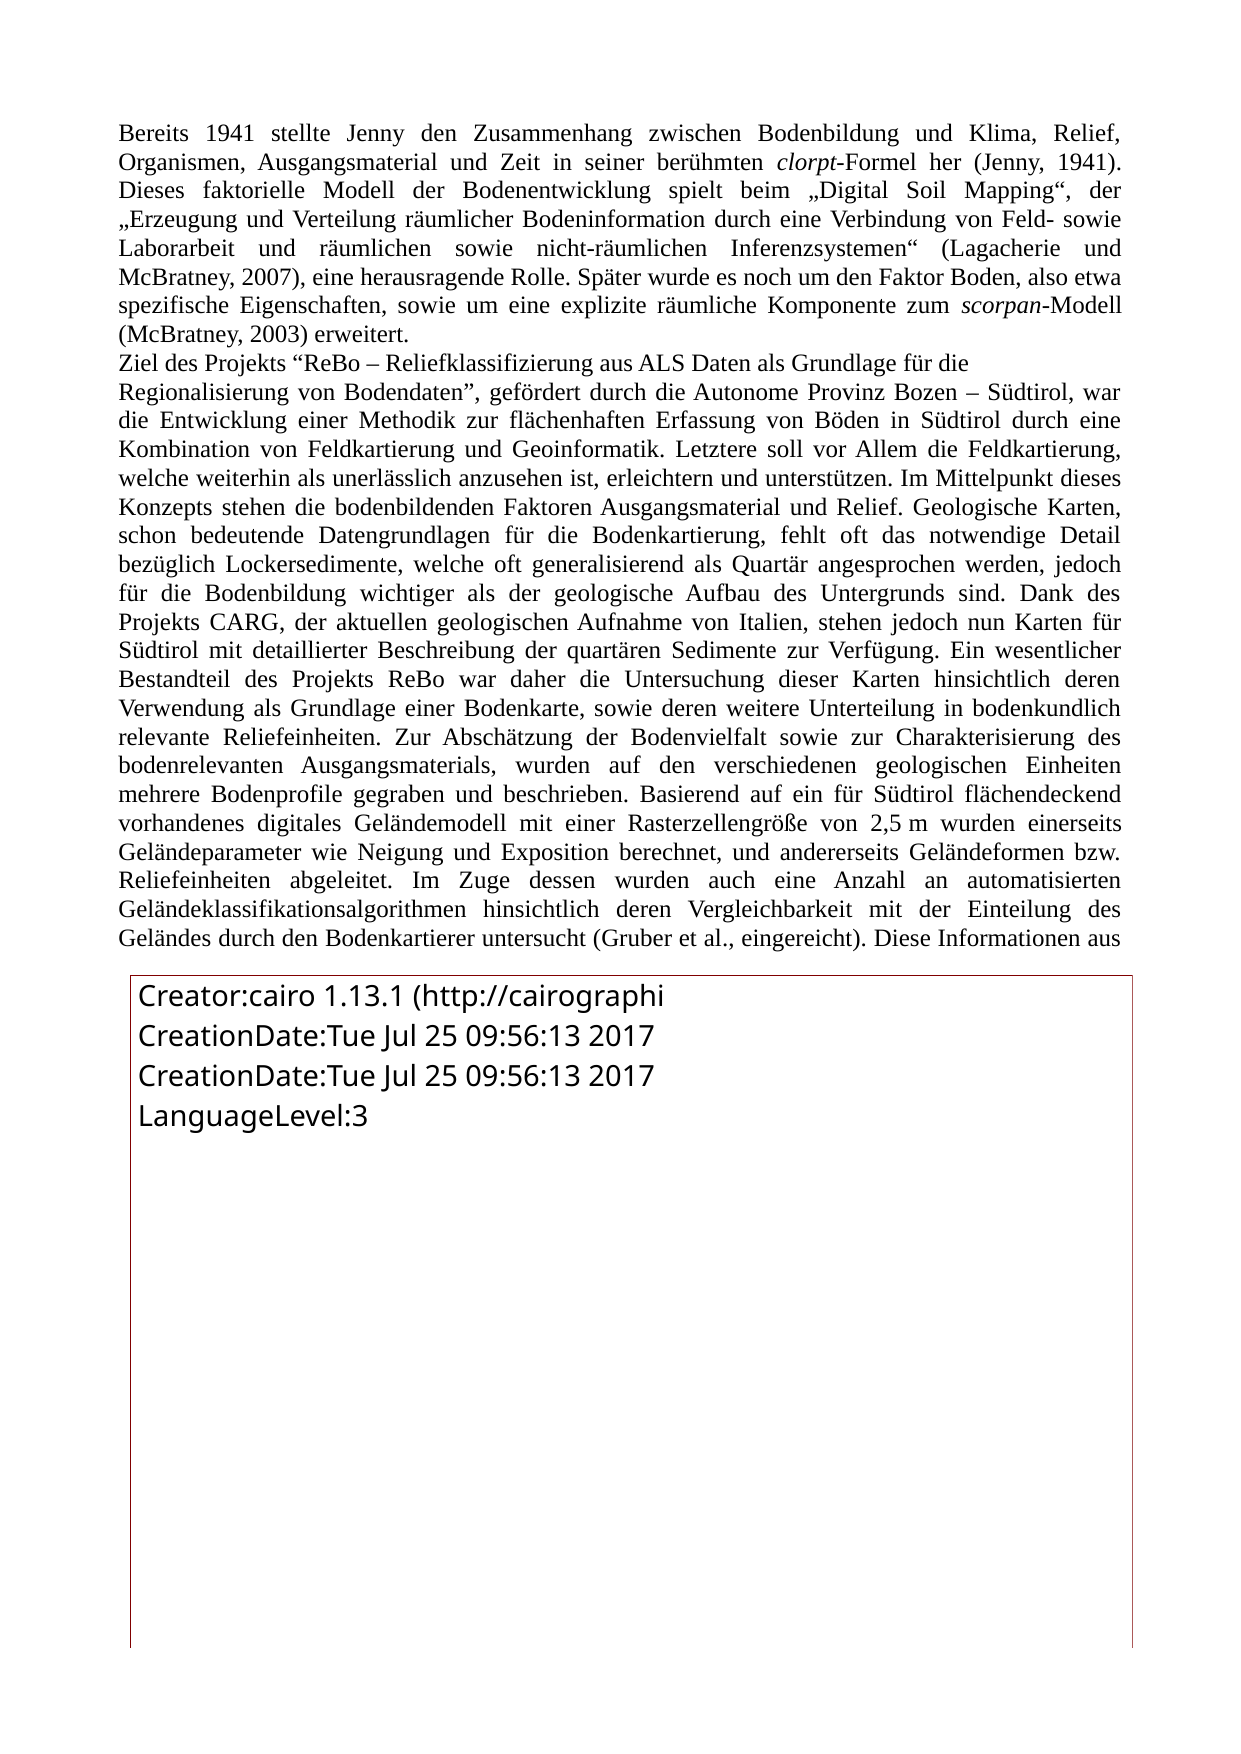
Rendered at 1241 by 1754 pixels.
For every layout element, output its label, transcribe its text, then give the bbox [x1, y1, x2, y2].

text Bereits 1941 stellte Jenny den Zusammenhang zwischen Bodenbildung und Klima, Relief, Organismen, Ausgangsmaterial und Zeit in seiner berühmten clorpt-Formel her (Jenny, 1941). Dieses faktorielle Modell der Bodenentwicklung spielt beim „Digital Soil Mapping“, der „Erzeugung und Verteilung räumlicher Bodeninformation durch eine Verbindung von Feld- sowie Laborarbeit und räumlichen sowie nicht-räumlichen Inferenzsystemen“ (Lagacherie und McBratney, 2007), eine herausragende Rolle. Später wurde es noch um den Faktor Boden, also etwa spezifische Eigenschaften, sowie um eine explizite räumliche Komponente zum scorpan-Modell (McBratney, 2003) erweitert. [118, 118, 1122, 348]
text Ziel des Projekts “ReBo – Reliefklassifizierung aus ALS Daten als Grundlage für die [118, 348, 1122, 377]
text Regionalisierung von Bodendaten”, gefördert durch die Autonome Provinz Bozen – Südtirol, war die Entwicklung einer Methodik zur flächenhaften Erfassung von Böden in Südtirol durch eine Kombination von Feldkartierung und Geoinformatik. Letztere soll vor Allem die Feldkartierung, welche weiterhin als unerlässlich anzusehen ist, erleichtern und unterstützen. Im Mittelpunkt dieses Konzepts stehen die bodenbildenden Faktoren Ausgangsmaterial und Relief. Geologische Karten, schon bedeutende Datengrundlagen für die Bodenkartierung, fehlt oft das notwendige Detail bezüglich Lockersedimente, welche oft generalisierend als Quartär angesprochen werden, jedoch für die Bodenbildung wichtiger als der geologische Aufbau des Untergrunds sind. Dank des Projekts CARG, der aktuellen geologischen Aufnahme von Italien, stehen jedoch nun Karten für Südtirol mit detaillierter Beschreibung der quartären Sedimente zur Verfügung. Ein wesentlicher Bestandteil des Projekts ReBo war daher die Untersuchung dieser Karten hinsichtlich deren Verwendung als Grundlage einer Bodenkarte, sowie deren weitere Unterteilung in bodenkundlich relevante Reliefeinheiten. Zur Abschätzung der Bodenvielfalt sowie zur Charakterisierung des bodenrelevanten Ausgangsmaterials, wurden auf den verschiedenen geologischen Einheiten mehrere Bodenprofile gegraben und beschrieben. Basierend auf ein für Südtirol flächendeckend vorhandenes digitales Geländemodell mit einer Rasterzellengröße von 2,5 m wurden einerseits Geländeparameter wie Neigung und Exposition berechnet, und andererseits Geländeformen bzw. Reliefeinheiten abgeleitet. Im Zuge dessen wurden auch eine Anzahl an automatisierten Geländeklassifikationsalgorithmen hinsichtlich deren Vergleichbarkeit mit der Einteilung des Geländes durch den Bodenkartierer untersucht (Gruber et al., eingereicht). Diese Informationen aus [118, 377, 1122, 952]
